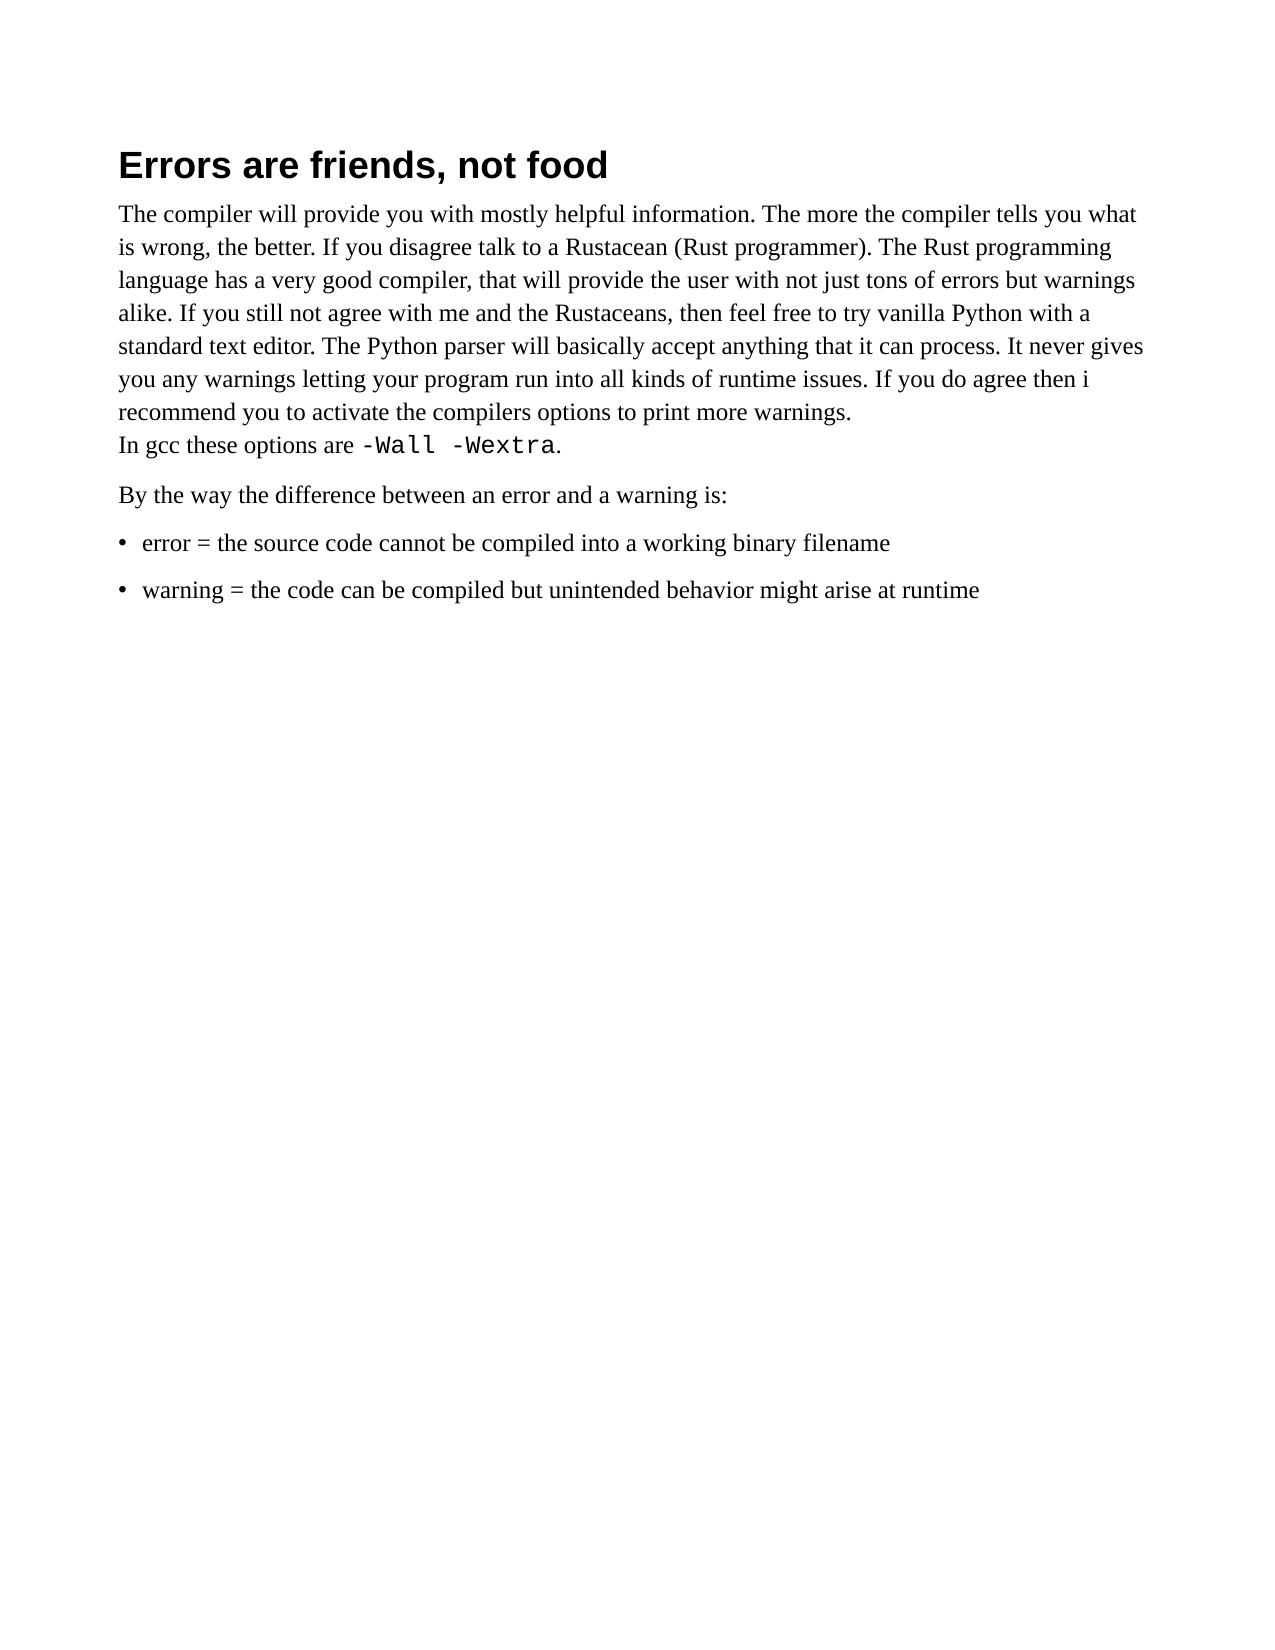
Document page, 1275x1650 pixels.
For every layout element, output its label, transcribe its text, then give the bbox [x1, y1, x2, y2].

text By the way the difference between an error and a warning is: [118, 480, 1157, 509]
list warning = the code can be compiled but unintended behavior might arise at runtime [118, 576, 1157, 604]
text The compiler will provide you with mostly helpful information. The more the compiler tells you what is wrong, the better. If you disagree talk to a Rustacean (Rust programmer). The Rust programming language has a very good compiler, that will provide the user with not just tons of errors but warnings alike. If you still not agree with me and the Rustaceans, then feel free to try vanilla Python with a standard text editor. The Python parser will basically accept anything that it can process. It never gives you any warnings letting your program run into all kinds of runtime issues. If you do agree then i recommend you to activate the compilers options to print more warnings. In gcc these options are -Wall -Wextra. [118, 199, 1157, 461]
list error = the source code cannot be compiled into a working binary filename [118, 528, 1157, 557]
subtitle Errors are friends, not food [118, 143, 1157, 187]
